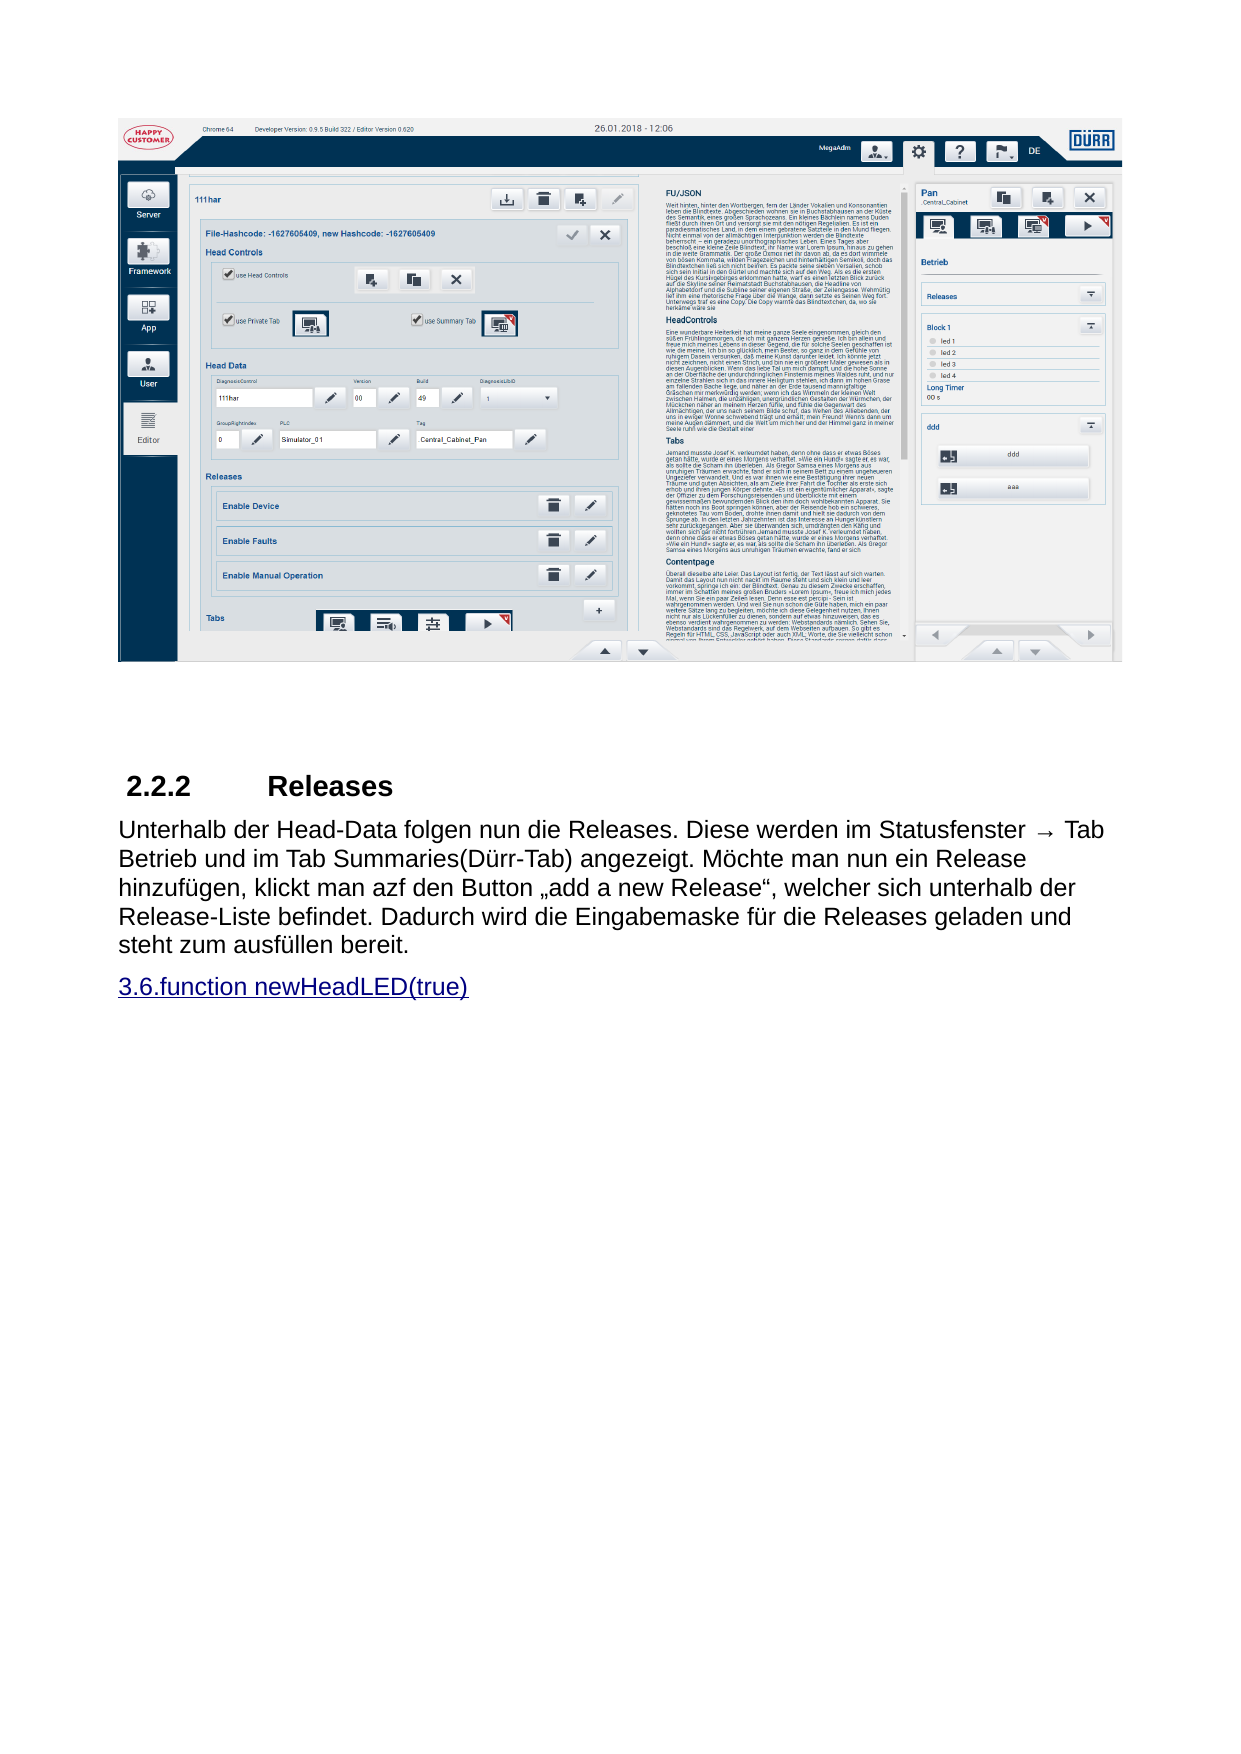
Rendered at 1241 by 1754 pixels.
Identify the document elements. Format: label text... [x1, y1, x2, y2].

picture [118, 118, 1123, 662]
subtitle Releases [118, 769, 1122, 803]
text Unterhalb der Head-Data folgen nun die Releases. Diese werden im Statusfenster → Tab Betrieb und im Tab Summaries(Dürr-Tab) angezeigt. Möchte man nun ein Release hinzufügen, klickt man azf den Button „add a new Release“, welcher sich unterhalb der Release-Liste befindet. Dadurch wird die Eingabemaske für die Releases geladen und steht zum ausfüllen bereit. [118, 815, 1122, 959]
text 3.6.function newHeadLED(true) [118, 972, 1122, 1000]
